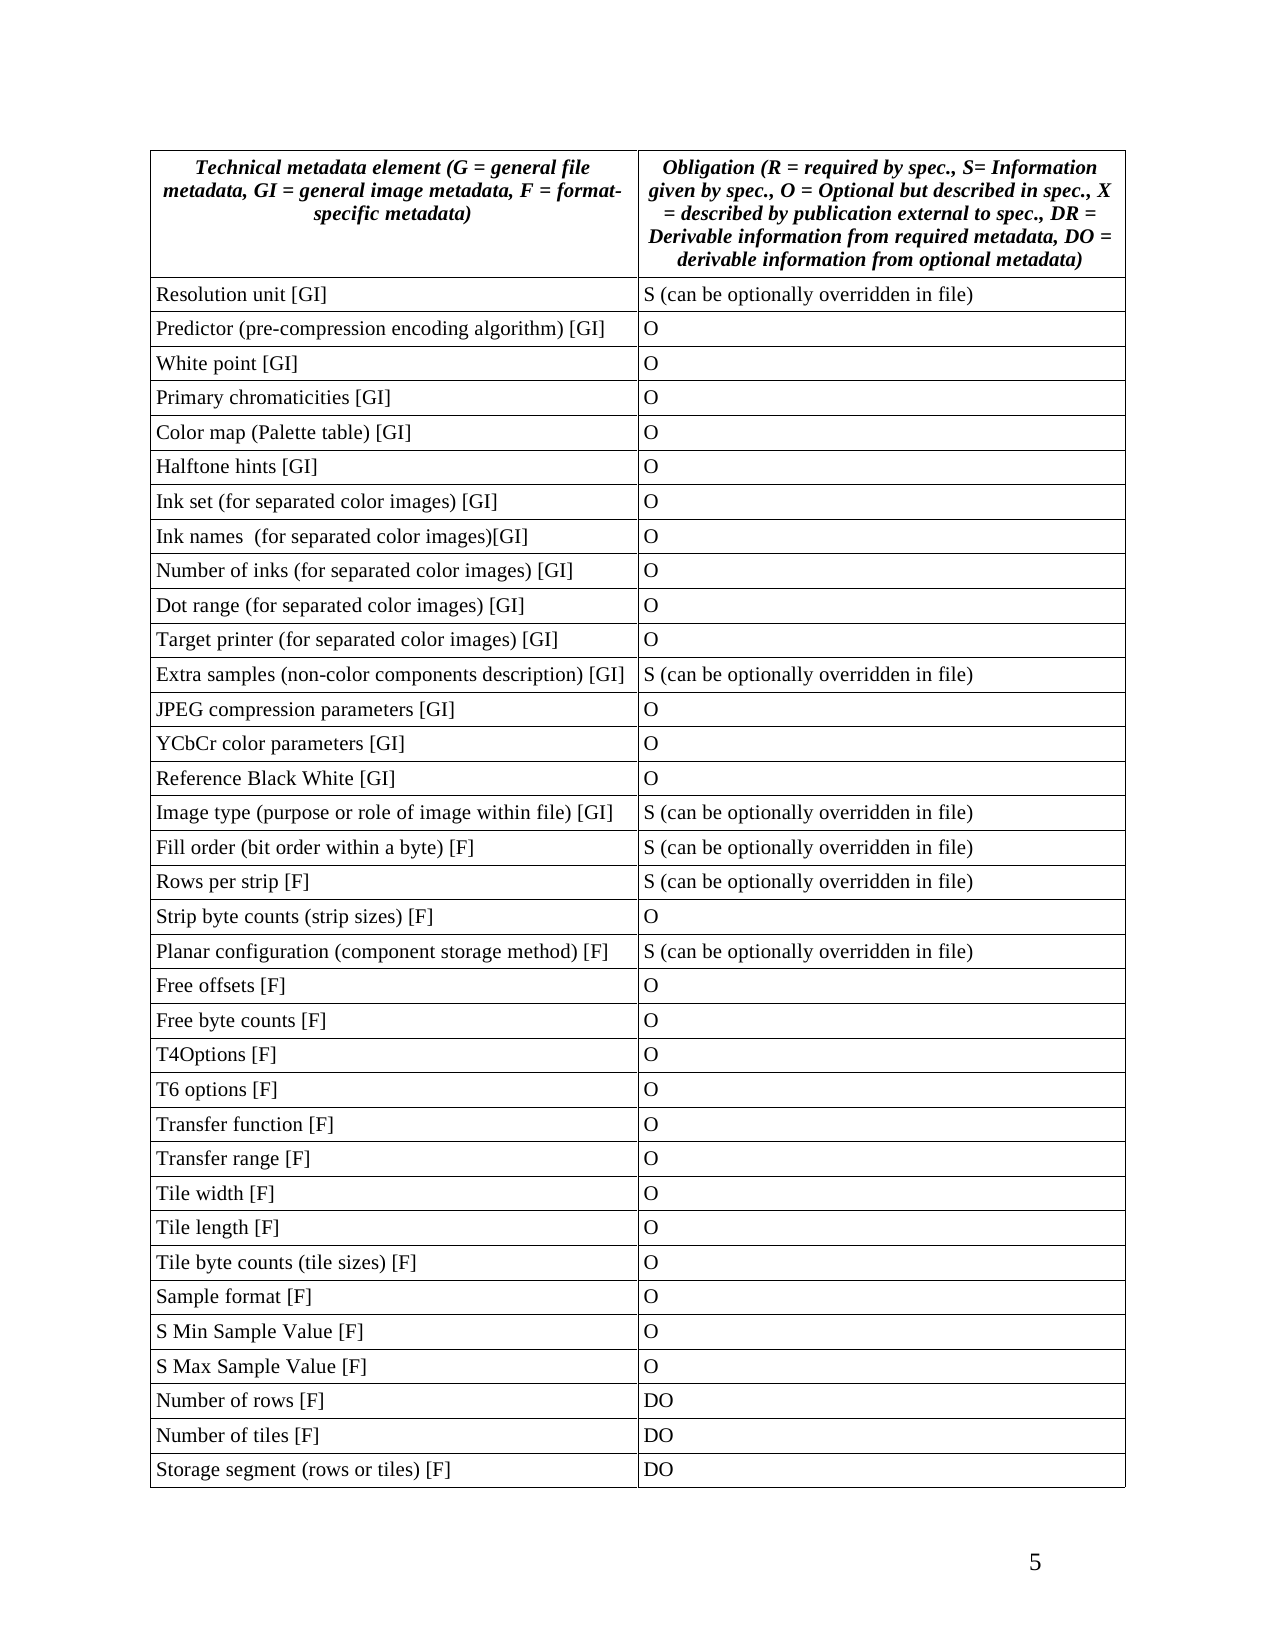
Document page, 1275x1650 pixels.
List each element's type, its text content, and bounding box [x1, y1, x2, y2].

table_cell Tile width [F] [151, 1177, 637, 1210]
table_cell White point [GI] [151, 347, 637, 380]
table_cell S (can be optionally overridden in file) [639, 935, 1125, 968]
table_cell O [639, 1211, 1125, 1245]
table_cell O [639, 727, 1125, 761]
table_cell T6 options [F] [151, 1073, 637, 1107]
table_cell Sample format [F] [151, 1281, 637, 1314]
table_cell O [639, 312, 1125, 346]
table_cell Color map (Palette table) [GI] [151, 416, 637, 450]
table_cell O [639, 347, 1125, 380]
table_cell Reference Black White [GI] [151, 762, 637, 795]
table_cell Rows per strip [F] [151, 866, 637, 899]
table_cell O [639, 416, 1125, 450]
table_cell S (can be optionally overridden in file) [639, 831, 1125, 865]
table_cell Fill order (bit order within a byte) [F] [151, 831, 637, 865]
table_cell Number of tiles [F] [151, 1419, 637, 1453]
table_cell Ink set (for separated color images) [GI] [151, 485, 637, 519]
table_cell S (can be optionally overridden in file) [639, 278, 1125, 311]
table_cell O [639, 1246, 1125, 1280]
table_cell Free offsets [F] [151, 969, 637, 1003]
table_cell S (can be optionally overridden in file) [639, 658, 1125, 692]
table_cell T4Options [F] [151, 1039, 637, 1072]
table_cell S Max Sample Value [F] [151, 1350, 637, 1383]
table_cell Ink names (for separated color images)[GI] [151, 520, 637, 553]
table_cell O [639, 762, 1125, 795]
table_cell O [639, 624, 1125, 657]
table_cell Halftone hints [GI] [151, 451, 637, 484]
table_cell Planar configuration (component storage method) [F] [151, 935, 637, 968]
table_cell Storage segment (rows or tiles) [F] [151, 1454, 637, 1487]
table_cell Free byte counts [F] [151, 1004, 637, 1038]
table_cell Transfer function [F] [151, 1108, 637, 1141]
table_cell S Min Sample Value [F] [151, 1315, 637, 1349]
table_header Technical metadata element (G = general file metadata, GI = general image metadata, F = format-specific metadata) [151, 151, 637, 277]
table_cell Target printer (for separated color images) [GI] [151, 624, 637, 657]
table_cell Extra samples (non-color components description) [GI] [151, 658, 637, 692]
table_cell Tile length [F] [151, 1211, 637, 1245]
table_cell Number of rows [F] [151, 1384, 637, 1418]
table_cell S (can be optionally overridden in file) [639, 796, 1125, 830]
table_cell O [639, 693, 1125, 726]
table_cell DO [639, 1419, 1125, 1453]
table_cell YCbCr color parameters [GI] [151, 727, 637, 761]
table_cell O [639, 1281, 1125, 1314]
table_cell O [639, 520, 1125, 553]
table_cell S (can be optionally overridden in file) [639, 866, 1125, 899]
table_cell O [639, 1004, 1125, 1038]
table_cell Number of inks (for separated color images) [GI] [151, 554, 637, 588]
table_cell O [639, 381, 1125, 415]
table_cell O [639, 1350, 1125, 1383]
table_cell O [639, 1177, 1125, 1210]
table_cell DO [639, 1454, 1125, 1487]
table_cell O [639, 1073, 1125, 1107]
table_cell Predictor (pre-compression encoding algorithm) [GI] [151, 312, 637, 346]
table_header Obligation (R = required by spec., S= Information given by spec., O = Optional but described in spec., X = described by publication external to spec., DR = Derivable information from required metadata, DO = derivable information from optional metadata) [639, 151, 1125, 277]
table_cell O [639, 1142, 1125, 1176]
table_cell JPEG compression parameters [GI] [151, 693, 637, 726]
table_cell O [639, 1315, 1125, 1349]
table_cell Resolution unit [GI] [151, 278, 637, 311]
table_cell O [639, 1039, 1125, 1072]
table_cell DO [639, 1384, 1125, 1418]
table_cell O [639, 900, 1125, 934]
table_cell Transfer range [F] [151, 1142, 637, 1176]
table_cell O [639, 554, 1125, 588]
table_cell Image type (purpose or role of image within file) [GI] [151, 796, 637, 830]
table_cell O [639, 1108, 1125, 1141]
table_cell Primary chromaticities [GI] [151, 381, 637, 415]
table_cell O [639, 485, 1125, 519]
table_cell O [639, 451, 1125, 484]
table_cell Tile byte counts (tile sizes) [F] [151, 1246, 637, 1280]
table_cell O [639, 969, 1125, 1003]
table_cell Dot range (for separated color images) [GI] [151, 589, 637, 623]
table_cell Strip byte counts (strip sizes) [F] [151, 900, 637, 934]
table_cell O [639, 589, 1125, 623]
